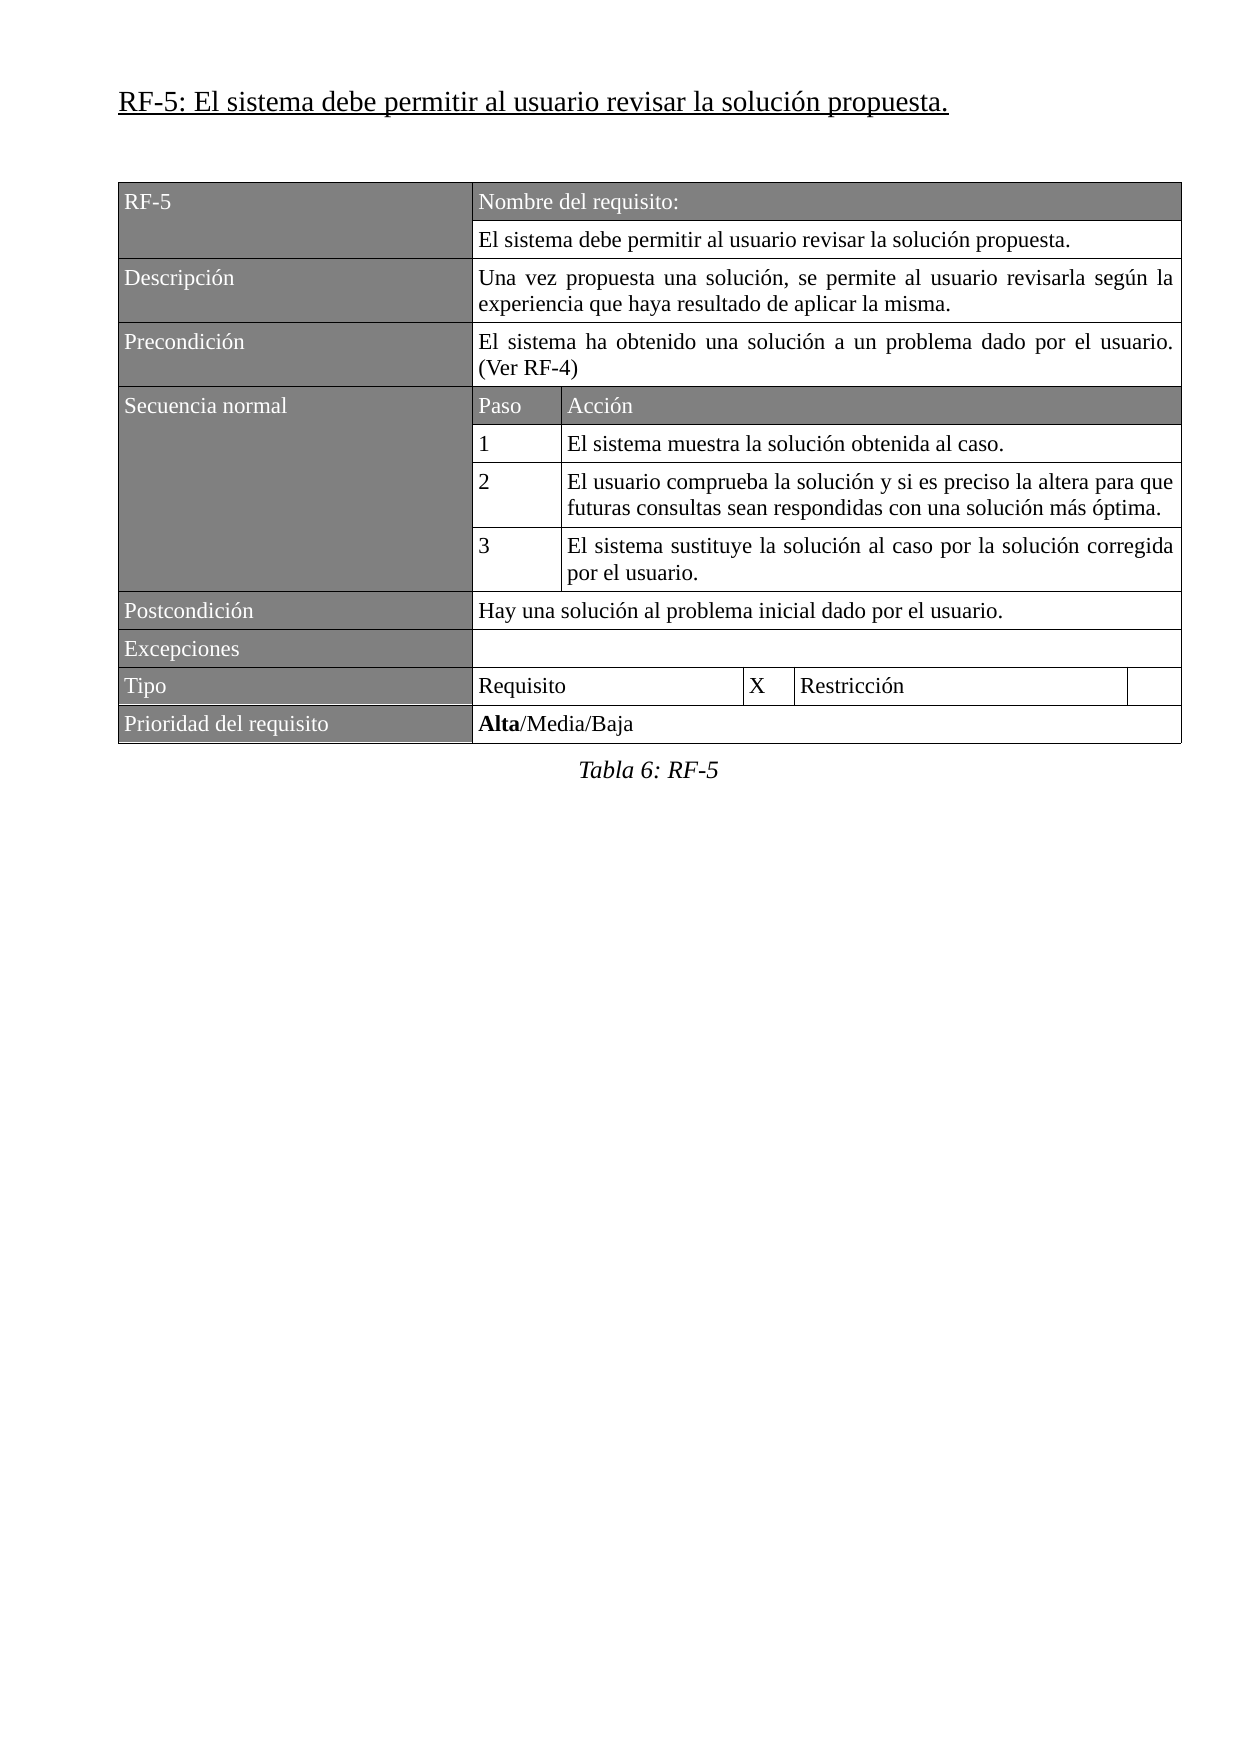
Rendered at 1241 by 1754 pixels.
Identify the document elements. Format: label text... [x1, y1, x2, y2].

table_cell [1128, 668, 1181, 704]
table_cell El sistema debe permitir al usuario revisar la solución propuesta. [473, 221, 1181, 258]
table_cell Precondición [119, 323, 472, 386]
table_cell Alta/Media/Baja [473, 706, 1181, 742]
table_cell Descripción [119, 259, 472, 322]
table_cell Hay una solución al problema inicial dado por el usuario. [473, 592, 1181, 629]
table_cell 1 [473, 425, 561, 462]
table_cell Acción [562, 387, 1181, 424]
table_cell Excepciones [119, 630, 472, 667]
table_cell Tipo [119, 668, 472, 704]
table_cell Secuencia normal [119, 387, 472, 591]
table_cell Una vez propuesta una solución, se permite al usuario revisarla según la experiencia que haya resultado de aplicar la misma. [473, 259, 1181, 322]
table_cell El sistema ha obtenido una solución a un problema dado por el usuario. (Ver RF-4) [473, 323, 1181, 386]
table_cell Restricción [795, 668, 1127, 704]
table_cell El usuario comprueba la solución y si es preciso la altera para que futuras consultas sean respondidas con una solución más óptima. [562, 463, 1181, 527]
table_cell [473, 630, 1181, 667]
table_cell Paso [473, 387, 561, 424]
table_cell El sistema muestra la solución obtenida al caso. [562, 425, 1181, 462]
table_cell X [744, 668, 794, 704]
table_header Nombre del requisito: [473, 183, 1181, 220]
table_cell 2 [473, 463, 561, 527]
table_header RF-5 [119, 183, 472, 258]
subtitle RF-5: El sistema debe permitir al usuario revisar la solución propuesta. [118, 84, 1181, 118]
table_cell El sistema sustituye la solución al caso por la solución corregida por el usuario. [562, 528, 1181, 591]
text Tabla 6: RF-5 [118, 755, 1181, 784]
table_cell 3 [473, 528, 561, 591]
table_cell Postcondición [119, 592, 472, 629]
table_cell Requisito [473, 668, 743, 704]
table_cell Prioridad del requisito [119, 706, 472, 742]
